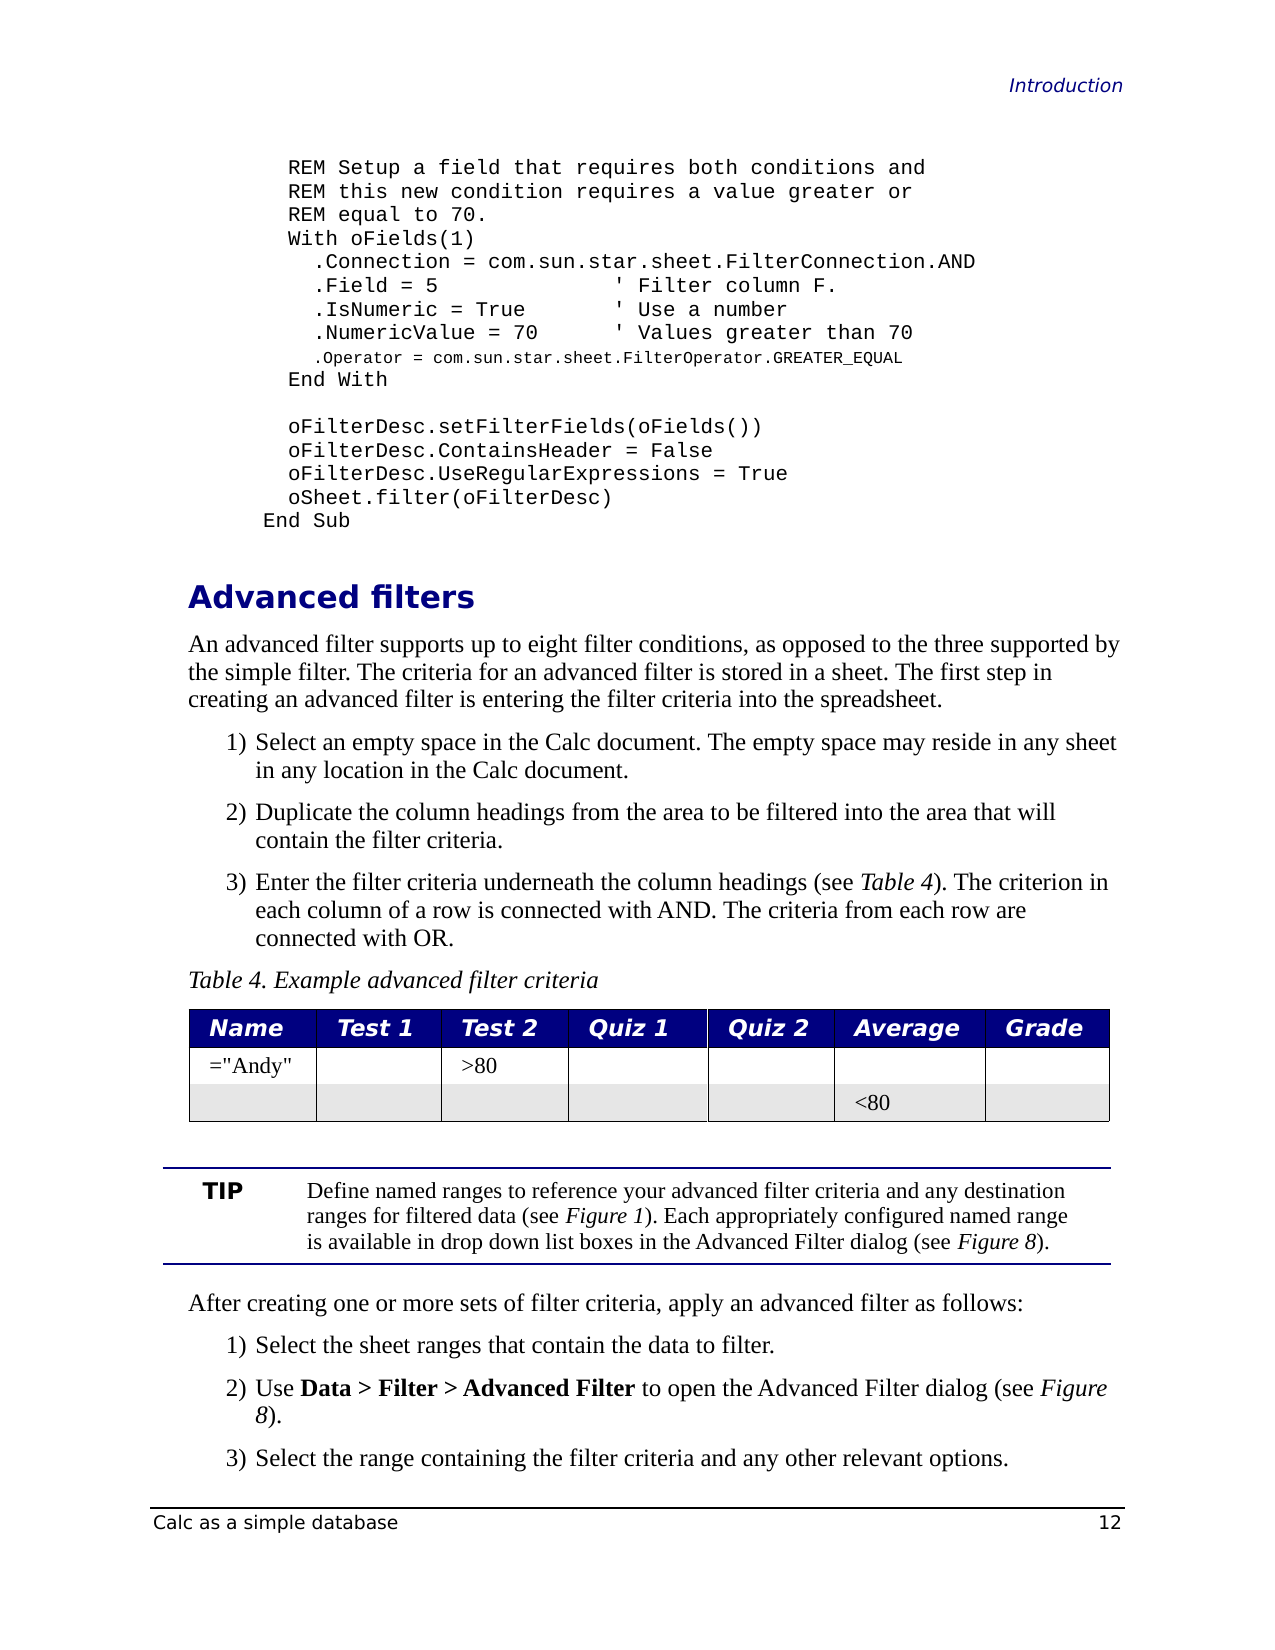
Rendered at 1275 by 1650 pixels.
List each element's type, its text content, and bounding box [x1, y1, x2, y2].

table_cell [835, 1048, 985, 1084]
table_cell [986, 1084, 1109, 1121]
table_header TIP [163, 1169, 283, 1263]
text Table 4. Example advanced filter criteria [188, 966, 1125, 994]
list Select the range containing the filter criteria and any other relevant options. [226, 1444, 1125, 1472]
list Select the sheet ranges that contain the data to filter. [226, 1331, 1125, 1359]
table_cell [709, 1048, 834, 1084]
table_cell <80 [835, 1084, 985, 1121]
table_cell [442, 1084, 568, 1121]
text REM Setup a field that requires both conditions and [263, 157, 1012, 181]
table_cell >80 [442, 1048, 568, 1084]
table_header Test 2 [442, 1010, 568, 1047]
text End Sub [263, 511, 1012, 534]
text oFilterDesc.setFilterFields(oFields()) [263, 416, 1012, 440]
text End With [263, 369, 1012, 393]
table_header Quiz 1 [569, 1010, 707, 1047]
list Enter the filter criteria underneath the column headings (see Table 4). The criterion in each column of a row is connected with AND. The criteria from each row are connected with OR. [226, 868, 1125, 952]
table_header Name [190, 1010, 316, 1047]
list Duplicate the column headings from the area to be filtered into the area that will contain the filter criteria. [226, 798, 1125, 854]
subtitle Advanced filters [188, 579, 1125, 615]
table_cell [317, 1048, 441, 1084]
table_cell [317, 1084, 441, 1121]
text After creating one or more sets of filter criteria, apply an advanced filter as follows: [188, 1289, 1125, 1317]
text oSheet.filter(oFilterDesc) [263, 487, 1012, 511]
table_cell [986, 1048, 1109, 1084]
table_cell [569, 1048, 707, 1084]
text .Field = 5 ' Filter column F. [263, 275, 1012, 299]
text An advanced filter supports up to eight filter conditions, as opposed to the three supported by the simple filter. The criteria for an advanced filter is stored in a sheet. The first step in creating an advanced filter is entering the filter criteria into the spreadsheet. [188, 630, 1125, 713]
table_cell [569, 1084, 707, 1121]
text REM this new condition requires a value greater or [263, 181, 1012, 204]
table_header Average [835, 1010, 985, 1047]
table_header Grade [986, 1010, 1109, 1047]
table_cell [190, 1084, 316, 1121]
list Use Data > Filter > Advanced Filter to open the Advanced Filter dialog (see Figure 8). [226, 1374, 1125, 1429]
text oFilterDesc.ContainsHeader = False [263, 440, 1012, 463]
text oFilterDesc.UseRegularExpressions = True [263, 463, 1012, 487]
text .Operator = com.sun.star.sheet.FilterOperator.GREATER_EQUAL [263, 346, 1012, 369]
text With oFields(1) [263, 228, 1012, 252]
text .NumericValue = 70 ' Values greater than 70 [263, 322, 1012, 346]
table_cell ="Andy" [190, 1048, 316, 1084]
text REM equal to 70. [263, 204, 1012, 228]
table_header Define named ranges to reference your advanced filter criteria and any destination ranges for filtered data (see Figure 1). Each appropriately configured named range is available in drop down list boxes in the Advanced Filter dialog (see Figure 8). [283, 1169, 1111, 1263]
text .IsNumeric = True ' Use a number [263, 299, 1012, 322]
table_header Test 1 [317, 1010, 441, 1047]
list Select an empty space in the Calc document. The empty space may reside in any sheet in any location in the Calc document. [226, 728, 1125, 783]
table_cell [709, 1084, 834, 1121]
table_header Quiz 2 [709, 1010, 834, 1047]
text .Connection = com.sun.star.sheet.FilterConnection.AND [263, 252, 1012, 275]
